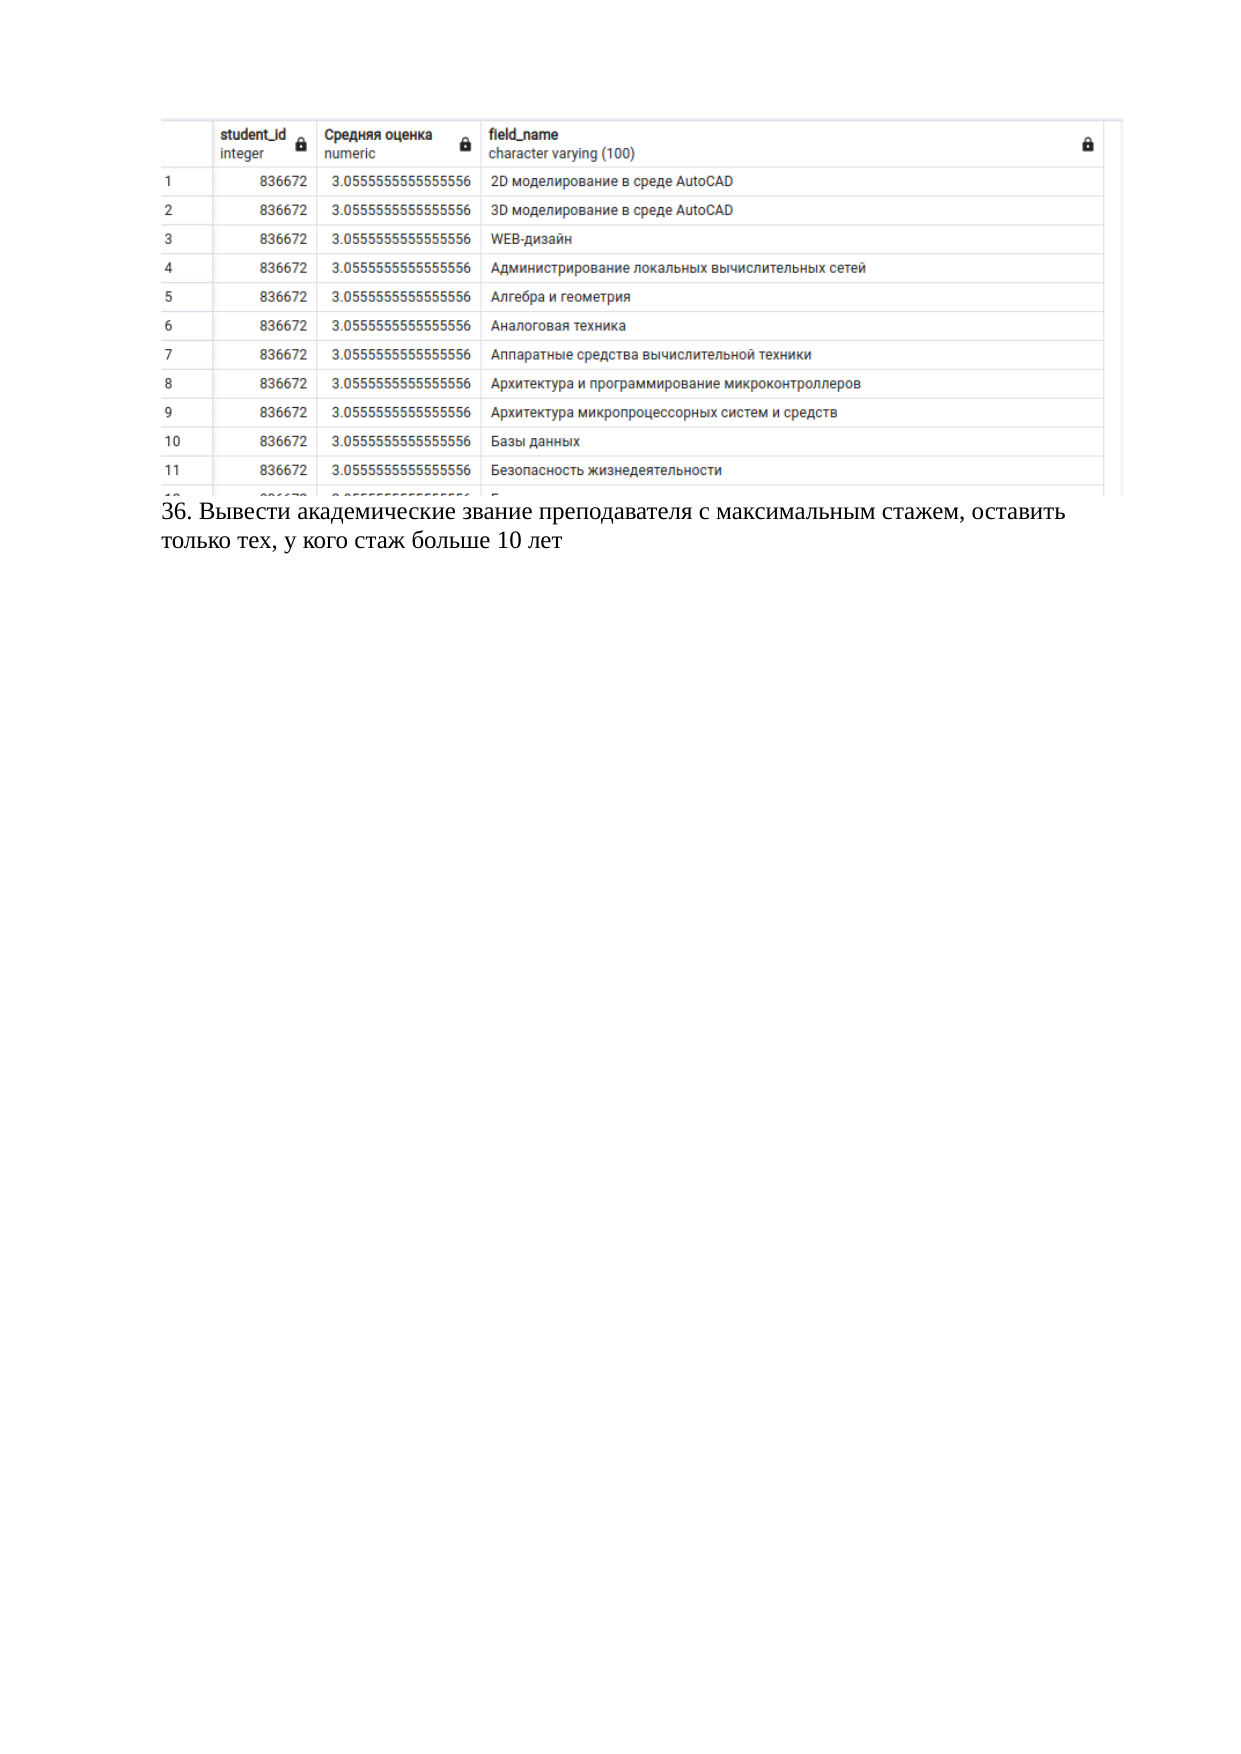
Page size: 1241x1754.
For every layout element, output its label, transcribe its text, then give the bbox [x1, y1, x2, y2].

picture [161, 118, 1124, 496]
text 36. Вывести академические звание преподавателя с максимальным стажем, оставить только тех, у кого стаж больше 10 лет [161, 496, 1123, 553]
